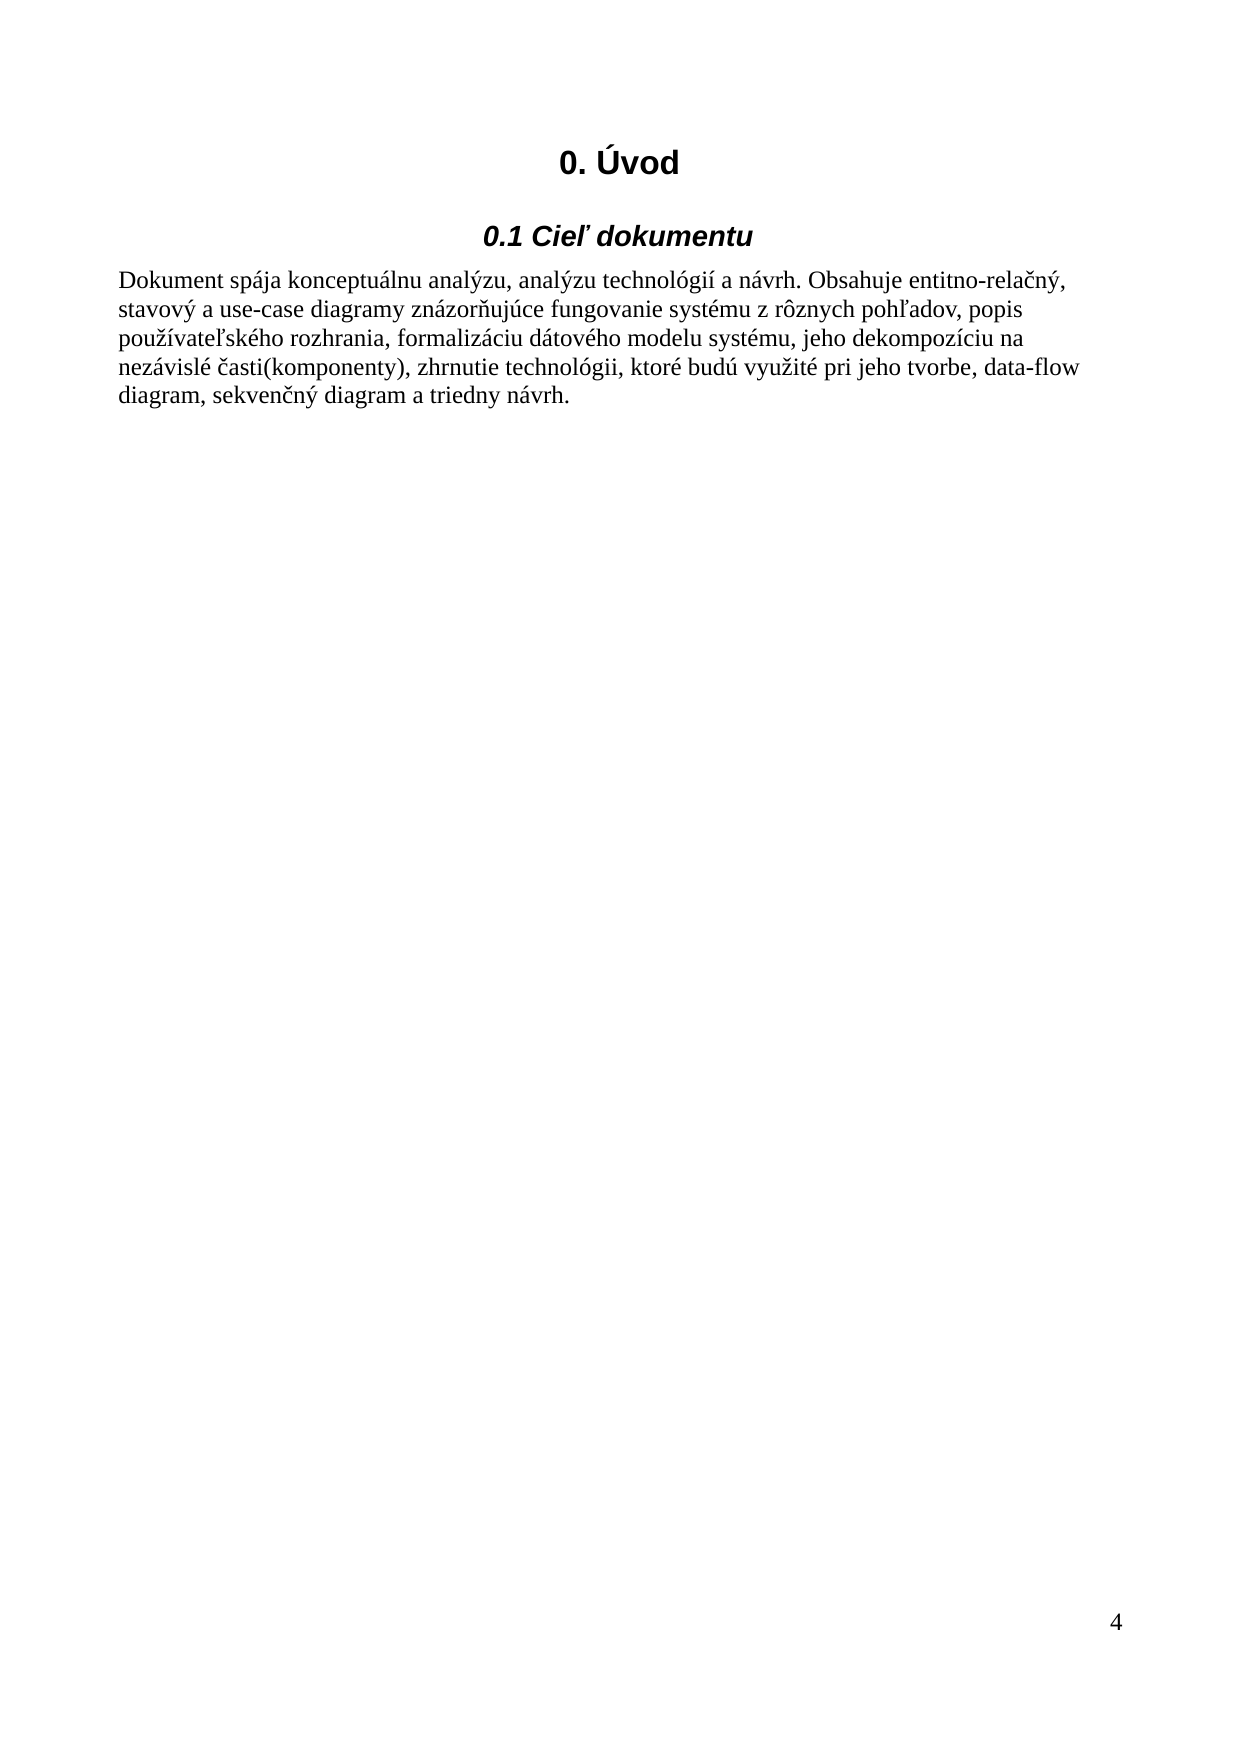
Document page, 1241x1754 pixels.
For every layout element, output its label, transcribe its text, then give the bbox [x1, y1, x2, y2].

subtitle 0.1 Cieľ dokumentu [117, 219, 1122, 253]
text Dokument spája konceptuálnu analýzu, analýzu technológií a návrh. Obsahuje entitno-relačný, stavový a use-case diagramy znázorňujúce fungovanie systému z rôznych pohľadov, popis používateľského rozhrania, formalizáciu dátového modelu systému, jeho dekompozíciu na nezávislé časti(komponenty), zhrnutie technológii, ktoré budú využité pri jeho tvorbe, data-flow diagram, sekvenčný diagram a triedny návrh. [118, 265, 1122, 409]
subtitle 0. Úvod [117, 143, 1122, 182]
